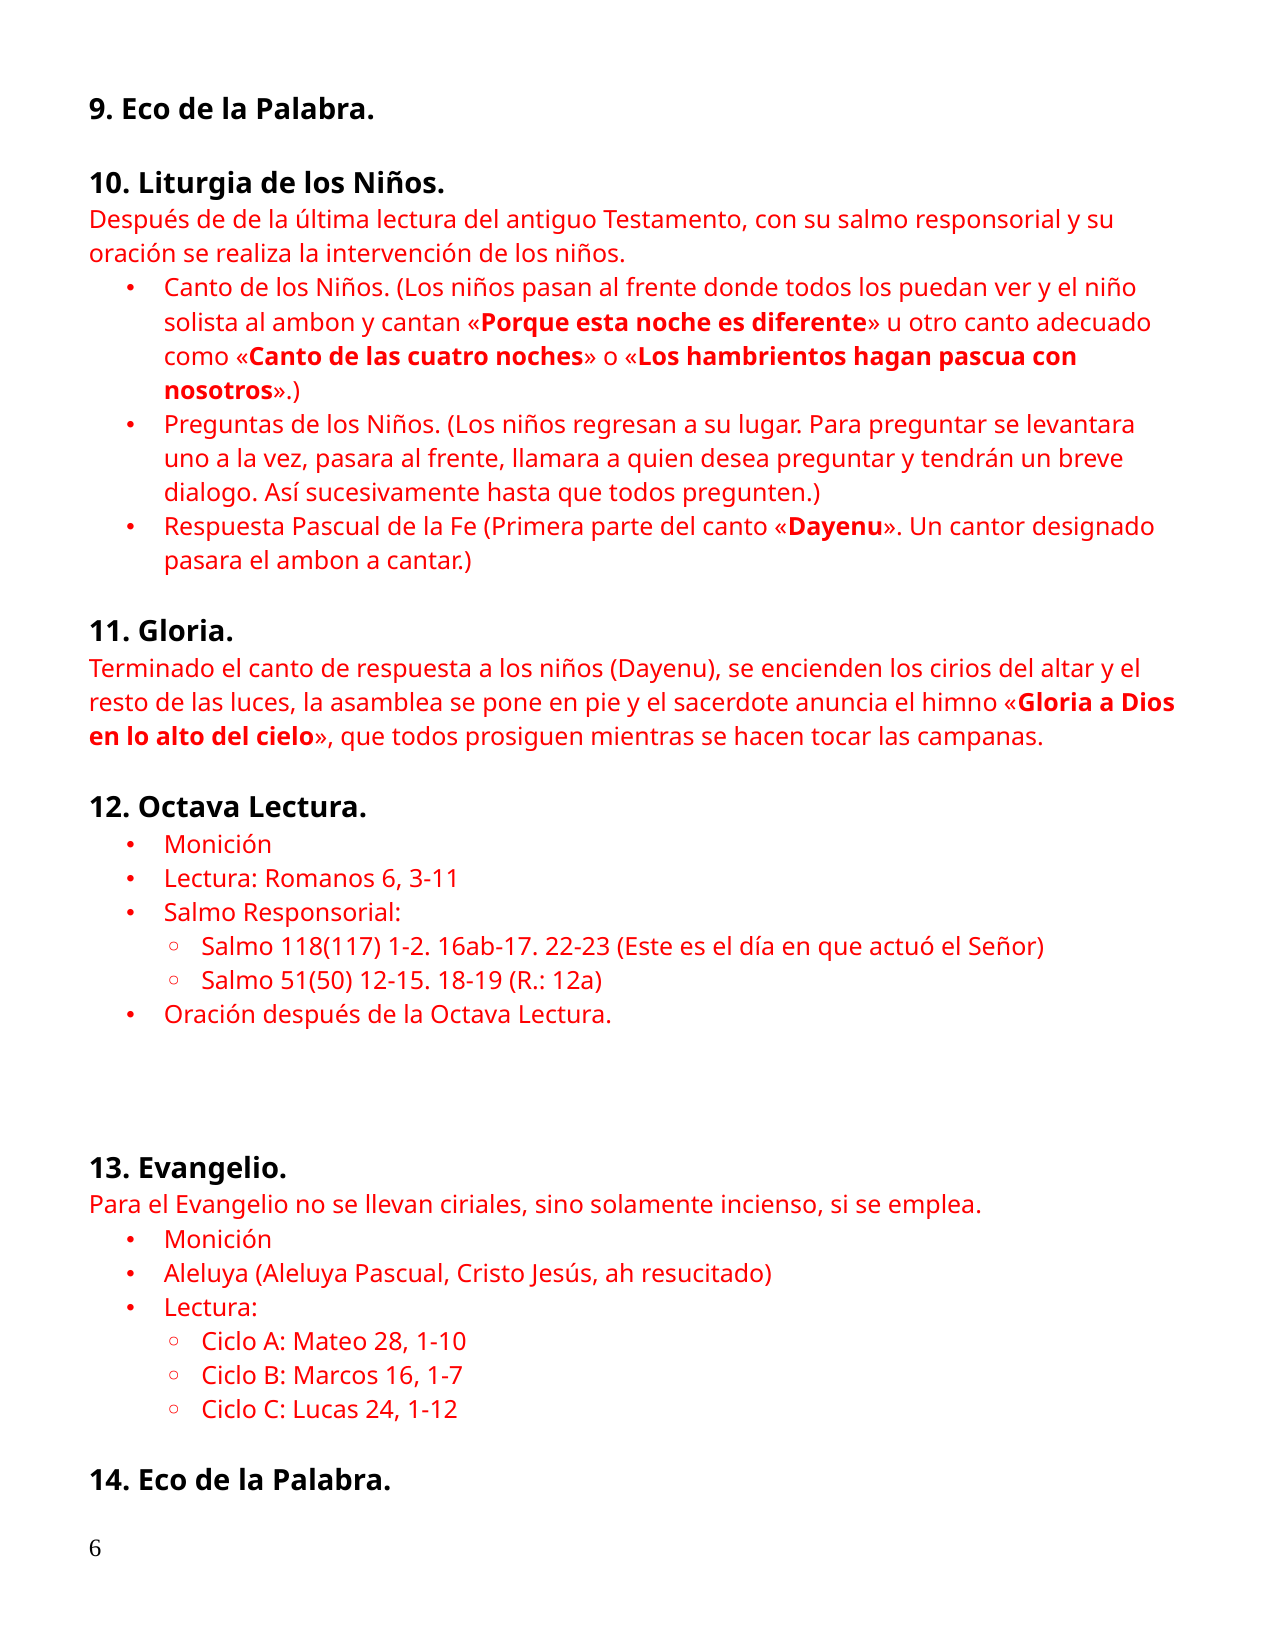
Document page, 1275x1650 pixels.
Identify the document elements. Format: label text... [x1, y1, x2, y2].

list Preguntas de los Niños. (Los niños regresan a su lugar. Para preguntar se levantara uno a la vez, pasara al frente, llamara a quien desea preguntar y tendrán un breve dialogo. Así sucesivamente hasta que todos pregunten.) [126, 406, 1186, 508]
list Ciclo B: Marcos 16, 1-7 [163, 1357, 1186, 1392]
list Salmo 118(117) 1-2. 16ab-17. 22-23 (Este es el día en que actuó el Señor) [163, 928, 1186, 963]
list Monición [126, 1221, 1186, 1255]
list Lectura: [126, 1289, 1186, 1323]
list Salmo 51(50) 12-15. 18-19 (R.: 12a) [163, 963, 1186, 997]
list Monición [126, 826, 1186, 860]
text 11. Gloria. [88, 611, 1186, 650]
list Oración después de la Octava Lectura. [126, 997, 1186, 1031]
text 12. Octava Lectura. [88, 787, 1186, 826]
list Respuesta Pascual de la Fe (Primera parte del canto «Dayenu». Un cantor designado pasara el ambon a cantar.) [126, 508, 1186, 577]
text 14. Eco de la Palabra. [88, 1460, 1186, 1499]
text Para el Evangelio no se llevan ciriales, sino solamente incienso, si se emplea. [88, 1187, 1186, 1221]
text 10. Liturgia de los Niños. [88, 162, 1186, 202]
text Después de de la última lectura del antiguo Testamento, con su salmo responsorial y su oración se realiza la intervención de los niños. [88, 202, 1186, 270]
text Terminado el canto de respuesta a los niños (Dayenu), se encienden los cirios del altar y el resto de las luces, la asamblea se pone en pie y el sacerdote anuncia el himno «Gloria a Dios en lo alto del cielo», que todos prosiguen mientras se hacen tocar las campanas. [88, 650, 1186, 753]
list Lectura: Romanos 6, 3-11 [126, 860, 1186, 894]
list Ciclo A: Mateo 28, 1-10 [163, 1323, 1186, 1357]
list Aleluya (Aleluya Pascual, Cristo Jesús, ah resucitado) [126, 1255, 1186, 1289]
list Salmo Responsorial: [126, 894, 1186, 928]
text 13. Evangelio. [88, 1147, 1186, 1187]
text 9. Eco de la Palabra. [88, 88, 1186, 128]
list Canto de los Niños. (Los niños pasan al frente donde todos los puedan ver y el niño solista al ambon y cantan «Porque esta noche es diferente» u otro canto adecuado como «Canto de las cuatro noches» o «Los hambrientos hagan pascua con nosotros».) [126, 270, 1186, 406]
list Ciclo C: Lucas 24, 1-12 [163, 1392, 1186, 1426]
